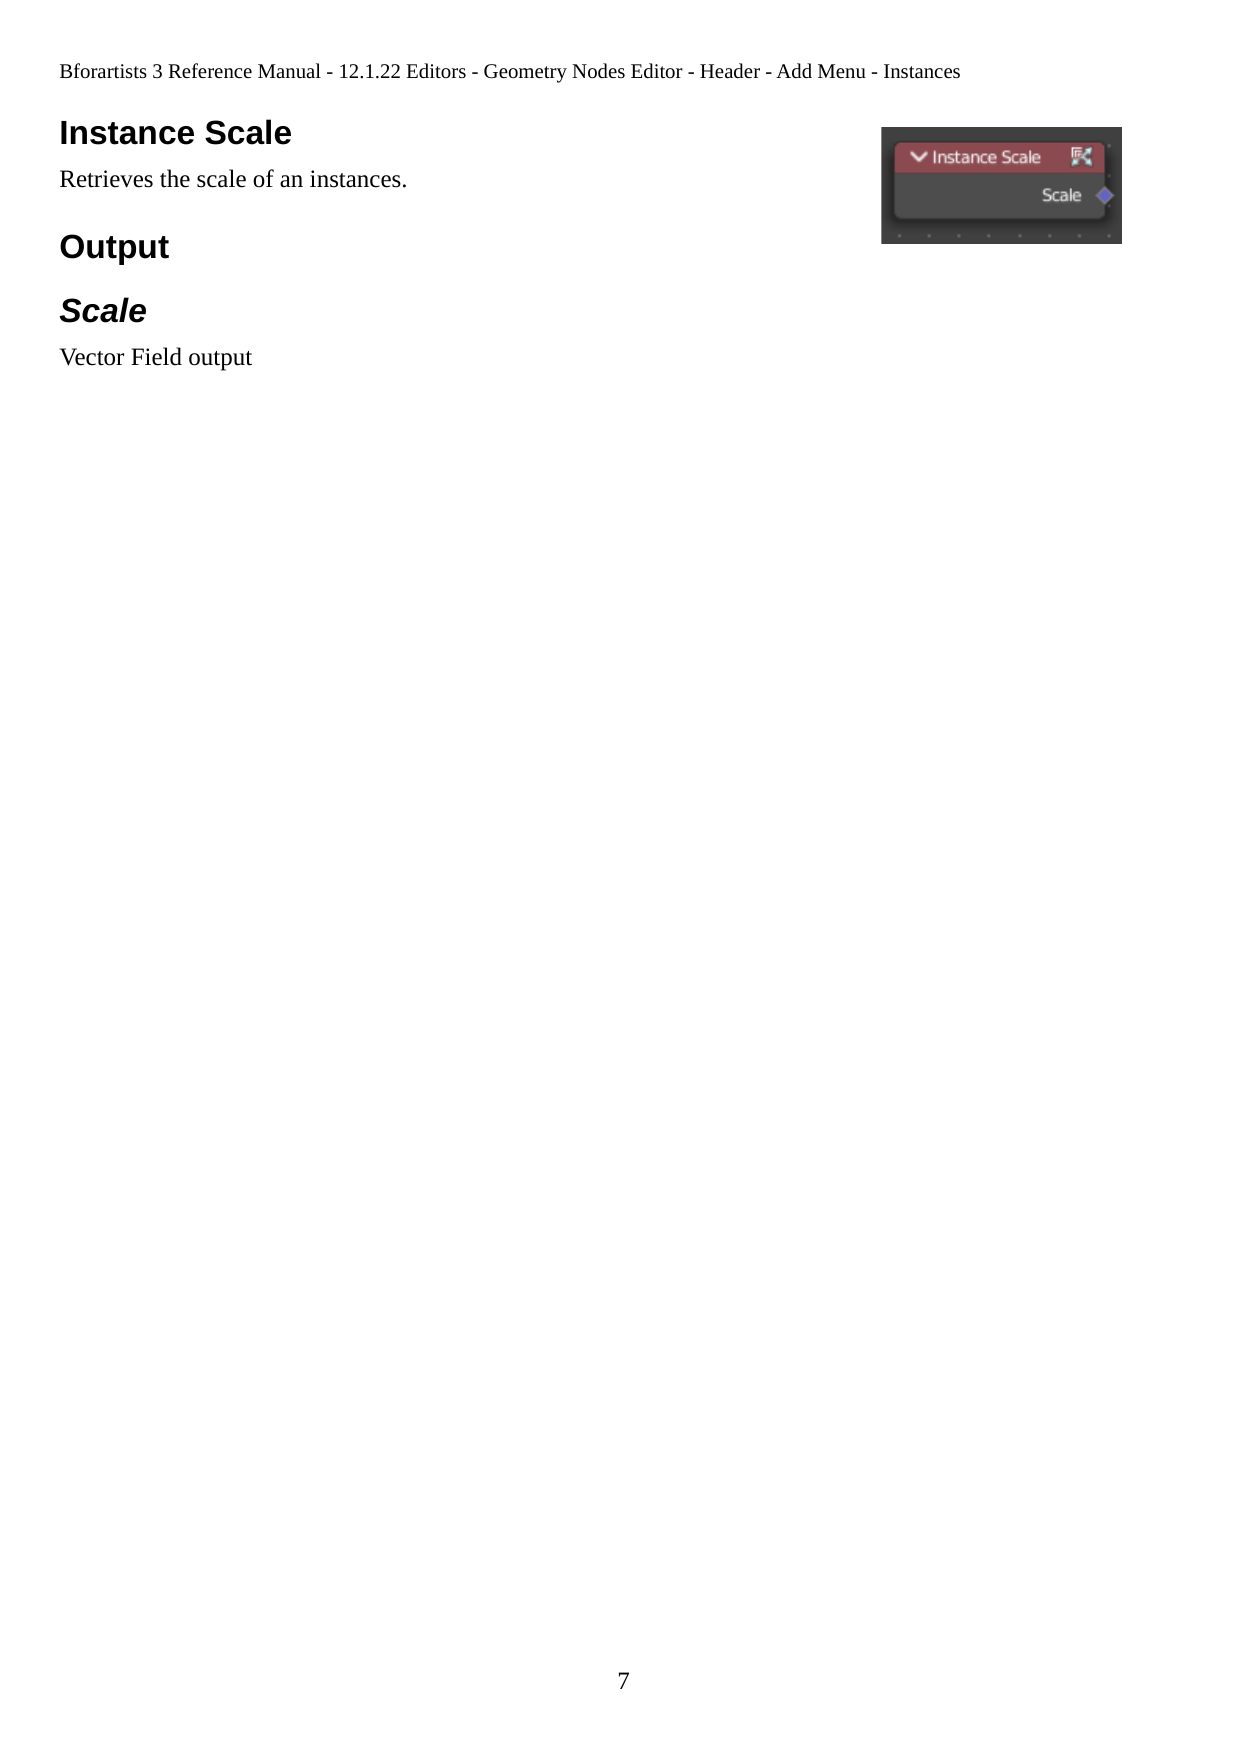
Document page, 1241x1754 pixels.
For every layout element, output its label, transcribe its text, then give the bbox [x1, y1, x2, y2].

subtitle Scale [59, 291, 1181, 330]
text Vector Field output [59, 342, 1181, 371]
text [1122, 164, 1181, 192]
subtitle Instance Scale [59, 113, 1181, 151]
picture [881, 127, 1122, 244]
subtitle Output [59, 227, 1181, 266]
text Retrieves the scale of an instances. [59, 164, 881, 192]
